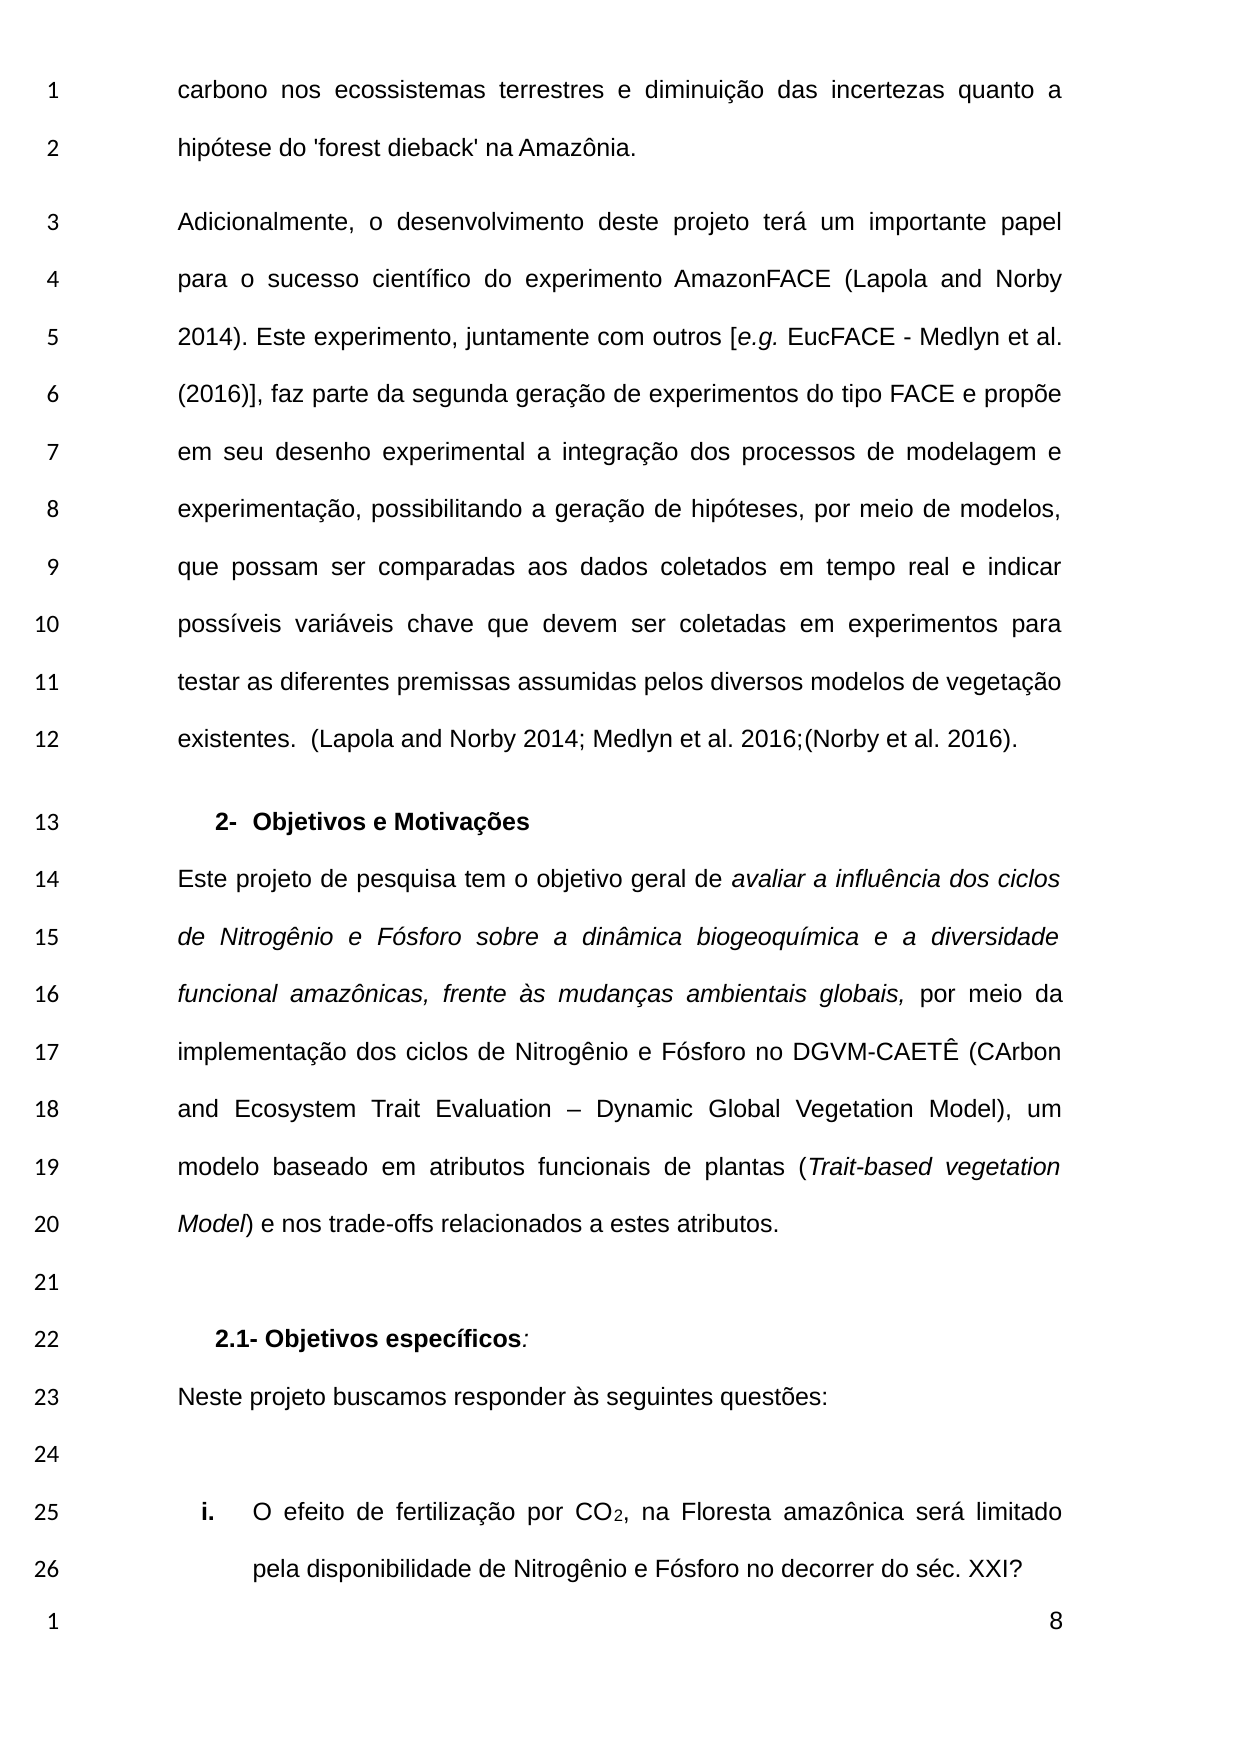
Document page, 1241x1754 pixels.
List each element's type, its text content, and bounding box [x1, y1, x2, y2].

text Adicionalmente, o desenvolvimento deste projeto terá um importante papel para o sucesso científico do experimento AmazonFACE (Lapola and Norby 2014). Este experimento, juntamente com outros [e.g. EucFACE - Medlyn et al. (2016)], faz parte da segunda geração de experimentos do tipo FACE e propõe em seu desenho experimental a integração dos processos de modelagem e experimentação, possibilitando a geração de hipóteses, por meio de modelos, que possam ser comparadas aos dados coletados em tempo real e indicar possíveis variáveis chave que devem ser coletadas em experimentos para testar as diferentes premissas assumidas pelos diversos modelos de vegetação existentes. (Lapola and Norby 2014; Medlyn et al. 2016;(Norby et al. 2016). [177, 207, 1063, 753]
text 2.1- Objetivos específicos: [177, 1324, 1063, 1353]
text Neste projeto buscamos responder às seguintes questões: [177, 1382, 1063, 1410]
list Objetivos e Motivações [215, 807, 1063, 835]
list O efeito de fertilização por CO2, na Floresta amazônica será limitado pela disponibilidade de Nitrogênio e Fósforo no decorrer do séc. XXI? [215, 1497, 1063, 1583]
text carbono nos ecossistemas terrestres e diminuição das incertezas quanto a hipótese do 'forest dieback' na Amazônia. [177, 75, 1063, 161]
text Este projeto de pesquisa tem o objetivo geral de avaliar a influência dos ciclos de Nitrogênio e Fósforo sobre a dinâmica biogeoquímica e a diversidade funcional amazônicas, frente às mudanças ambientais globais, por meio da implementação dos ciclos de Nitrogênio e Fósforo no DGVM-CAETÊ (CArbon and Ecosystem Trait Evaluation – Dynamic Global Vegetation Model), um modelo baseado em atributos funcionais de plantas (Trait-based vegetation Model) e nos trade-offs relacionados a estes atributos. [177, 864, 1063, 1238]
